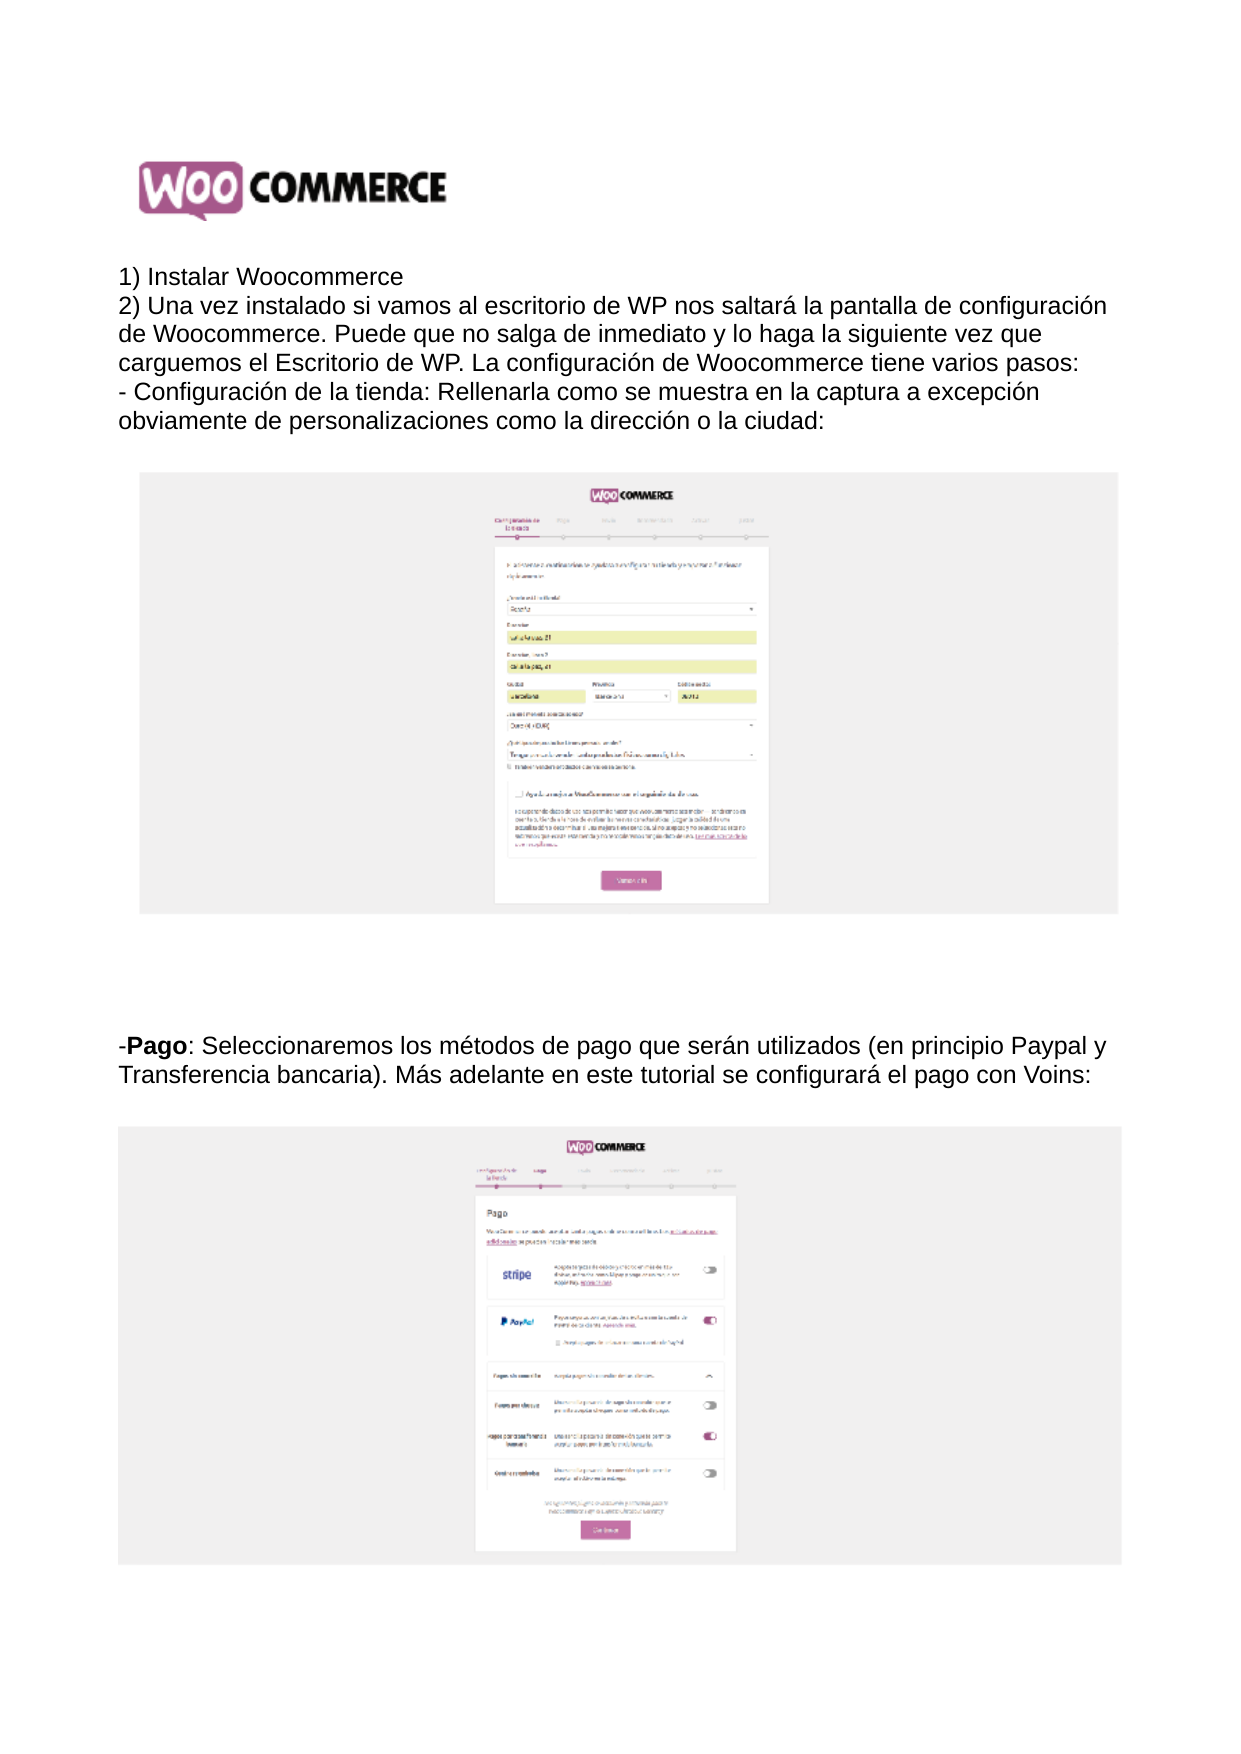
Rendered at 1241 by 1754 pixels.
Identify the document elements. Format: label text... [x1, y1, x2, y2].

picture [105, 107, 481, 221]
picture [118, 463, 1123, 974]
picture [118, 1117, 1123, 1586]
text -Pago: Seleccionaremos los métodos de pago que serán utilizados (en principio Paypal y Transferencia bancaria). Más adelante en este tutorial se configurará el pago con Voins: [118, 1031, 1122, 1089]
text - Configuración de la tienda: Rellenarla como se muestra en la captura a excepción obviamente de personalizaciones como la dirección o la ciudad: [118, 377, 1122, 434]
text 2) Una vez instalado si vamos al escritorio de WP nos saltará la pantalla de configuración de Woocommerce. Puede que no salga de inmediato y lo haga la siguiente vez que carguemos el Escritorio de WP. La configuración de Woocommerce tiene varios pasos: [118, 291, 1122, 377]
text 1) Instalar Woocommerce [118, 262, 1122, 291]
